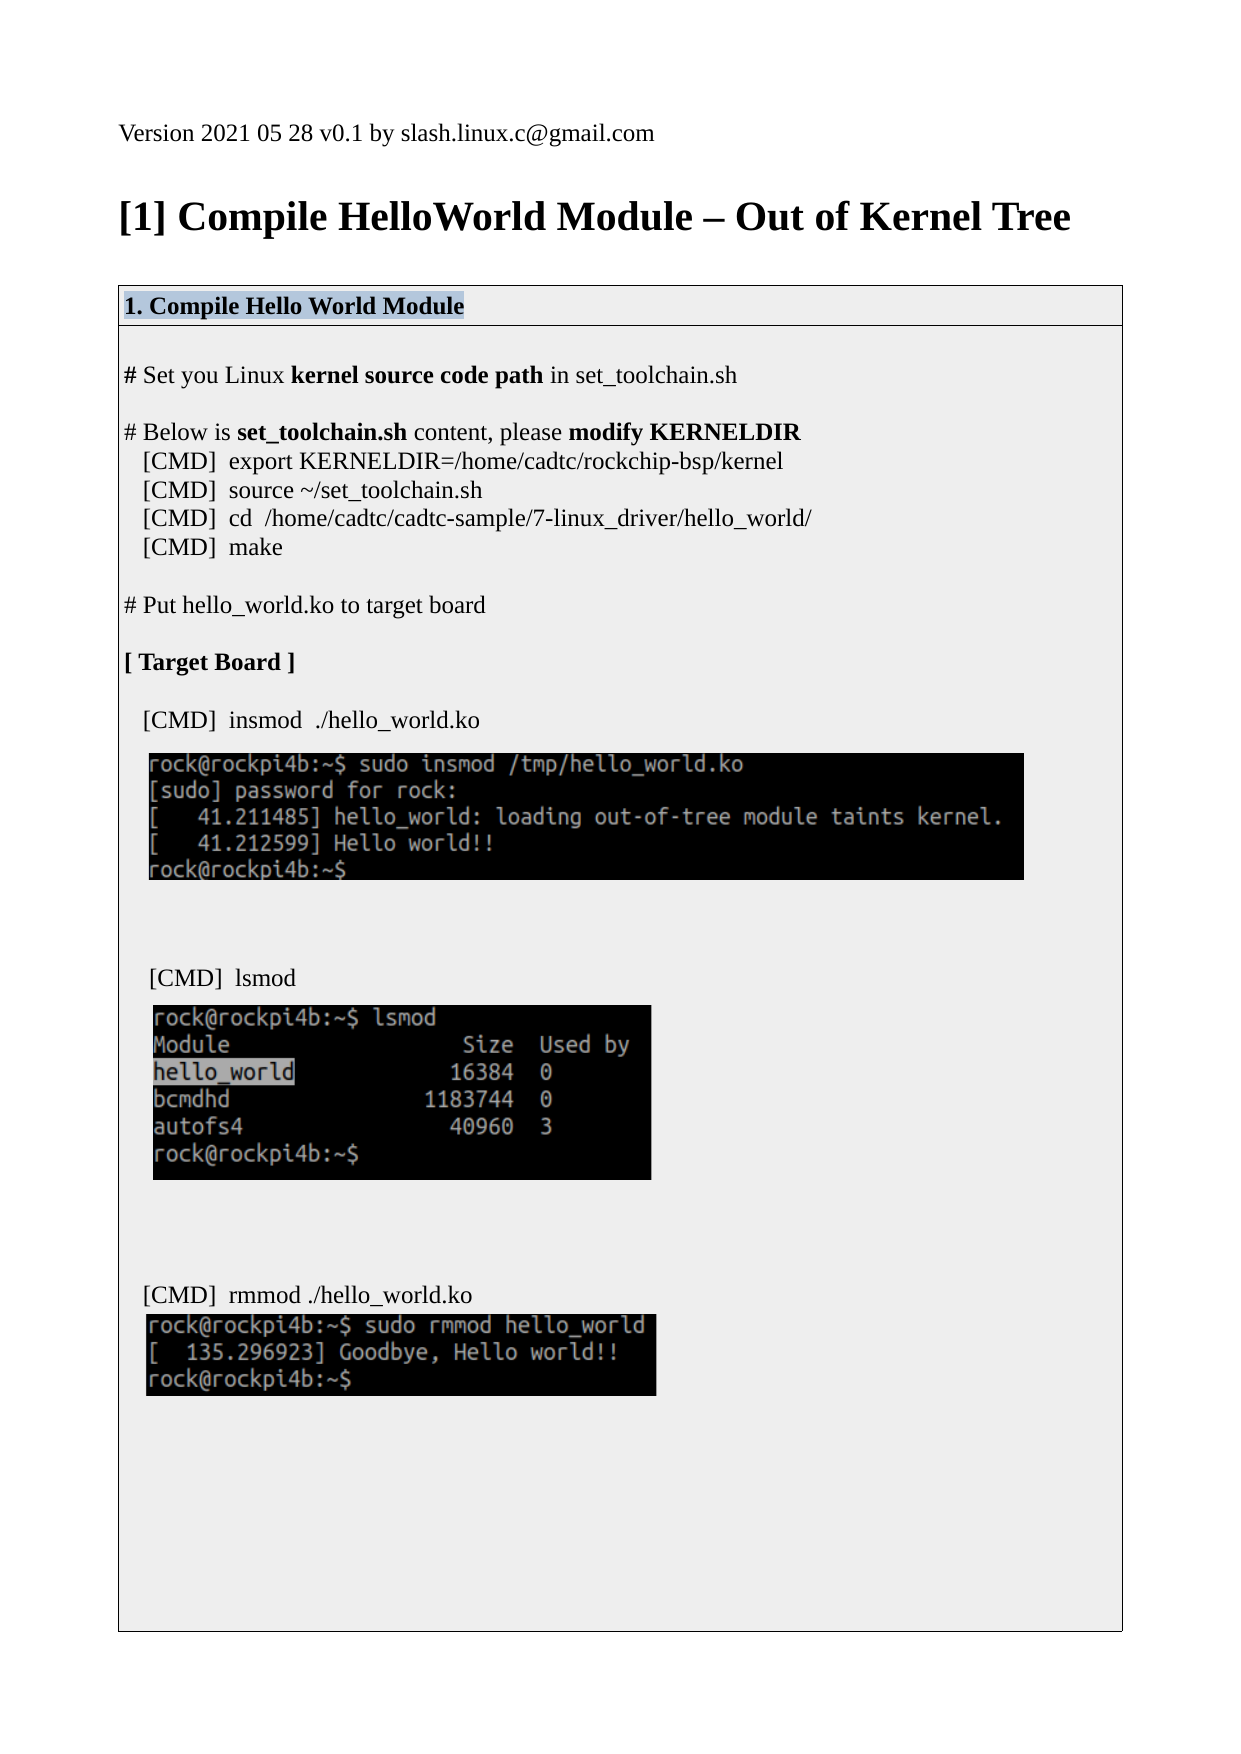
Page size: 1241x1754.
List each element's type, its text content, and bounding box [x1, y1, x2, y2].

picture [148, 753, 1024, 880]
table_header 1. Compile Hello World Module [119, 286, 1122, 325]
subtitle [1] Compile HelloWorld Module – Out of Kernel Tree [118, 191, 1122, 272]
picture [153, 1005, 652, 1180]
picture [145, 1314, 657, 1396]
table_cell # Set you Linux kernel source code path in set_toolchain.sh # Below is set_toolchain.sh content, please modify KERNELDIR [CMD] export KERNELDIR=/home/cadtc/rockchip-bsp/kernel [CMD] source ~/set_toolchain.sh [CMD] cd /home/cadtc/cadtc-sample/7-linux_driver/hello_world/ [CMD] make # Put hello_world.ko to target board [ Target Board ] [CMD] insmod ./hello_world.ko [CMD] lsmod [CMD] rmmod ./hello_world.ko [119, 326, 1122, 1631]
